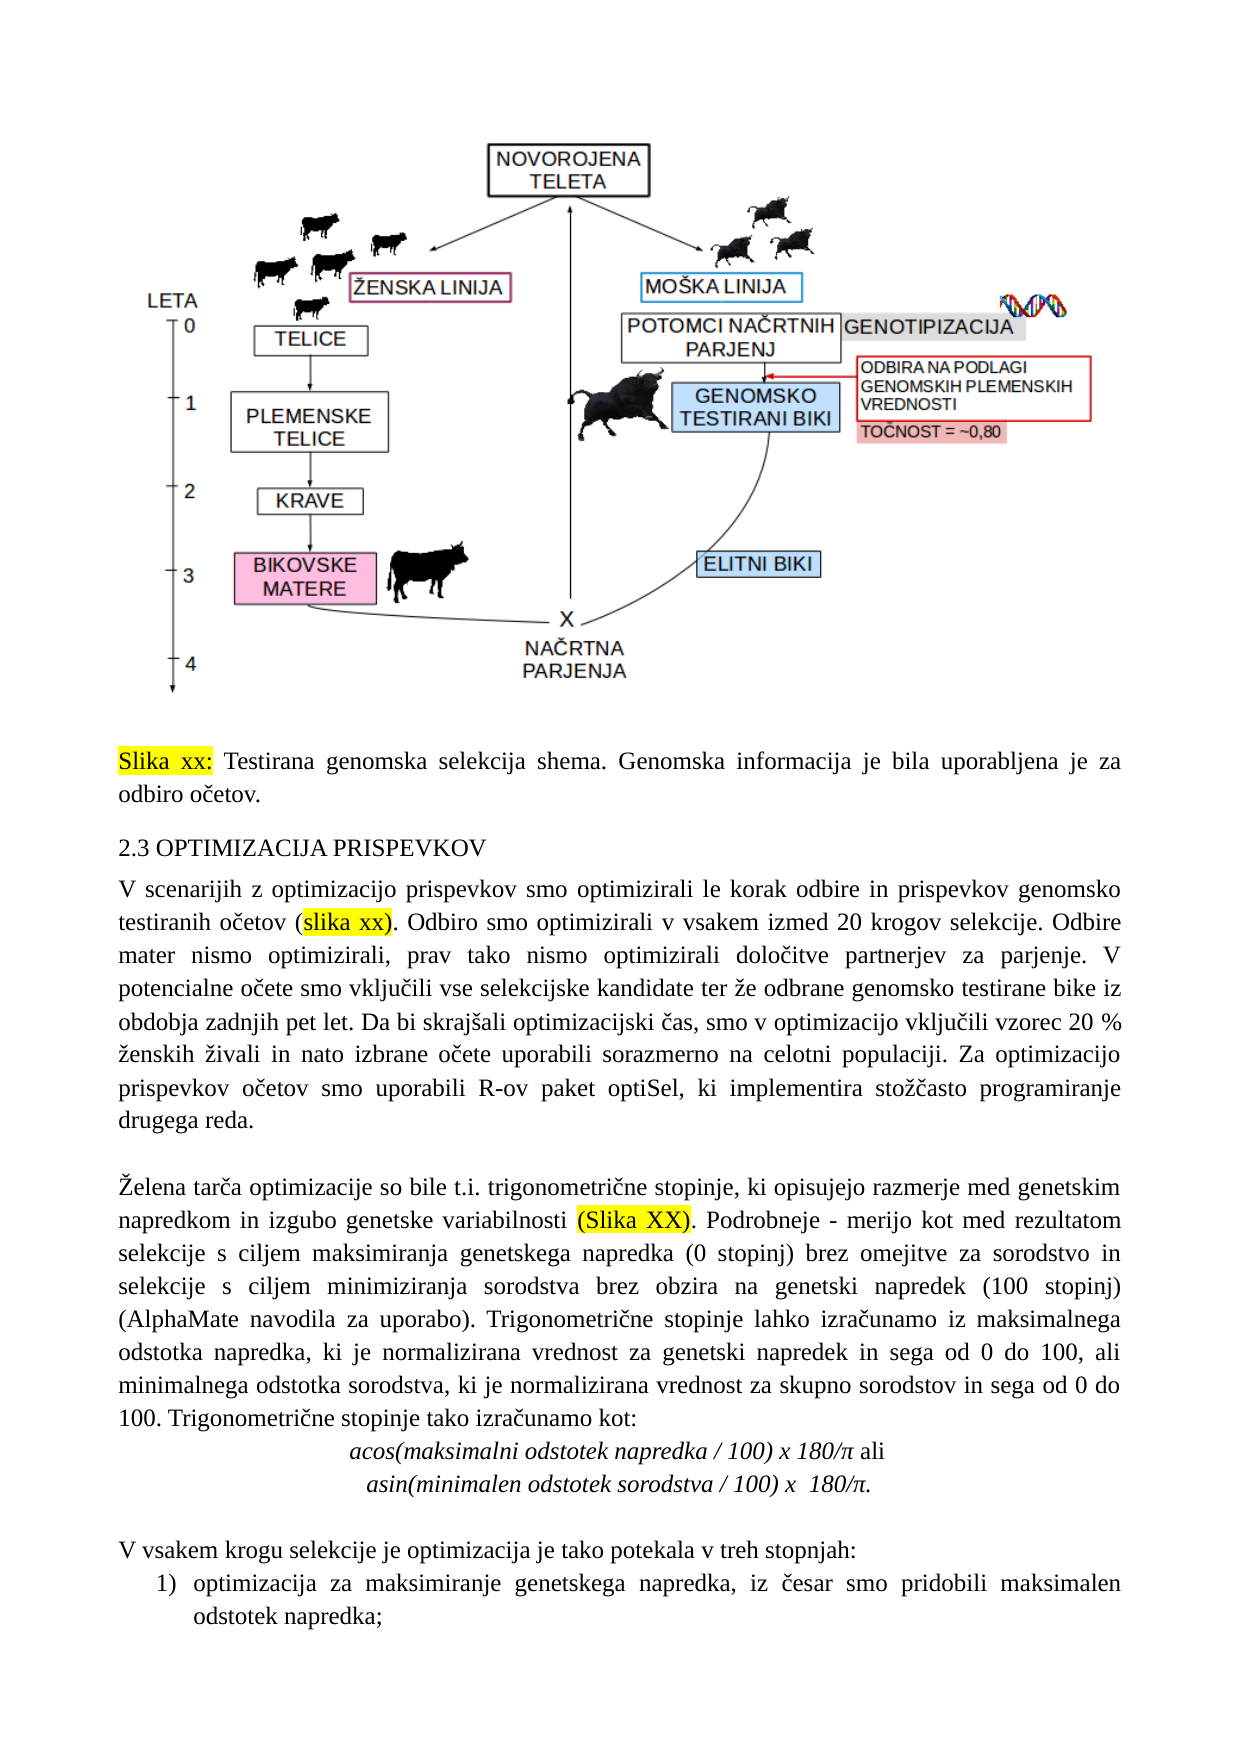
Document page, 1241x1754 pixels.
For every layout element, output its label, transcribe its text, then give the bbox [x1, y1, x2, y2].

text V vsakem krogu selekcije je optimizacija je tako potekala v treh stopnjah: [118, 1535, 1122, 1564]
text V scenarijih z optimizacijo prispevkov smo optimizirali le korak odbire in prispevkov genomsko testiranih očetov (slika xx). Odbiro smo optimizirali v vsakem izmed 20 krogov selekcije. Odbire mater nismo optimizirali, prav tako nismo optimizirali določitve partnerjev za parjenje. V potencialne očete smo vključili vse selekcijske kandidate ter že odbrane genomsko testirane bike iz obdobja zadnjih pet let. Da bi skrajšali optimizacijski čas, smo v optimizacijo vključili vzorec 20 % ženskih živali in nato izbrane očete uporabili sorazmerno na celotni populaciji. Za optimizacijo prispevkov očetov smo uporabili R-ov paket optiSel, ki implementira stožčasto programiranje drugega reda. [118, 874, 1122, 1134]
text asin(minimalen odstotek sorodstva / 100) x 180/π. [118, 1469, 1122, 1498]
picture [146, 142, 1112, 709]
text Želena tarča optimizacije so bile t.i. trigonometrične stopinje, ki opisujejo razmerje med genetskim napredkom in izgubo genetske variabilnosti (Slika XX). Podrobneje - merijo kot med rezultatom selekcije s ciljem maksimiranja genetskega napredka (0 stopinj) brez omejitve za sorodstvo in selekcije s ciljem minimiziranja sorodstva brez obzira na genetski napredek (100 stopinj) (AlphaMate navodila za uporabo). Trigonometrične stopinje lahko izračunamo iz maksimalnega odstotka napredka, ki je normalizirana vrednost za genetski napredek in sega od 0 do 100, ali minimalnega odstotka sorodstva, ki je normalizirana vrednost za skupno sorodstov in sega od 0 do 100. Trigonometrične stopinje tako izračunamo kot: [118, 1172, 1122, 1432]
list optimizacija za maksimiranje genetskega napredka, iz česar smo pridobili maksimalen odstotek napredka; [156, 1568, 1122, 1630]
text Slika xx: Testirana genomska selekcija shema. Genomska informacija je bila uporabljena je za odbiro očetov. [118, 746, 1122, 808]
subtitle 2.3 Optimizacija prispevkov [118, 833, 1122, 862]
text acos(maksimalni odstotek napredka / 100) x 180/π ali [118, 1436, 1122, 1464]
